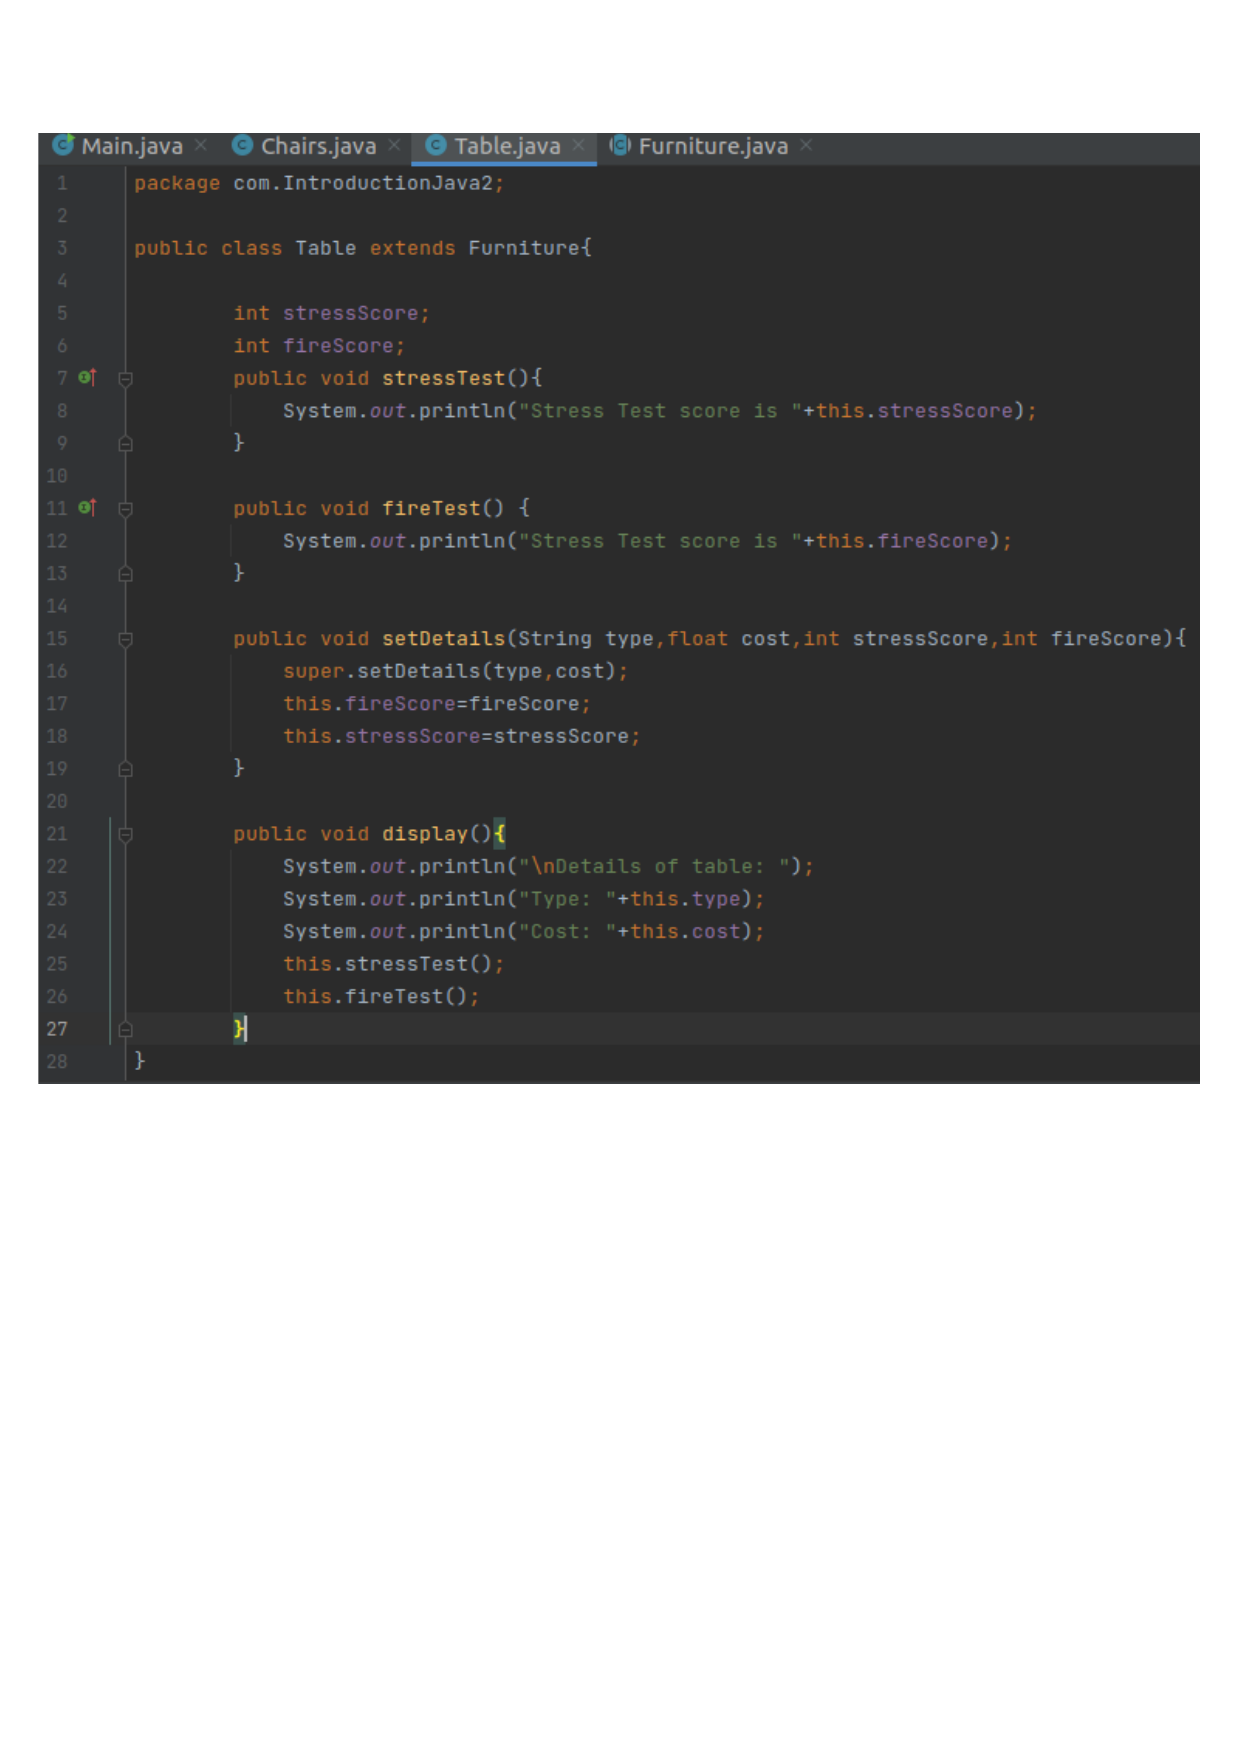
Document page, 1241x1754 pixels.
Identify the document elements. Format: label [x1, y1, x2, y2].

picture [38, 133, 1200, 1084]
